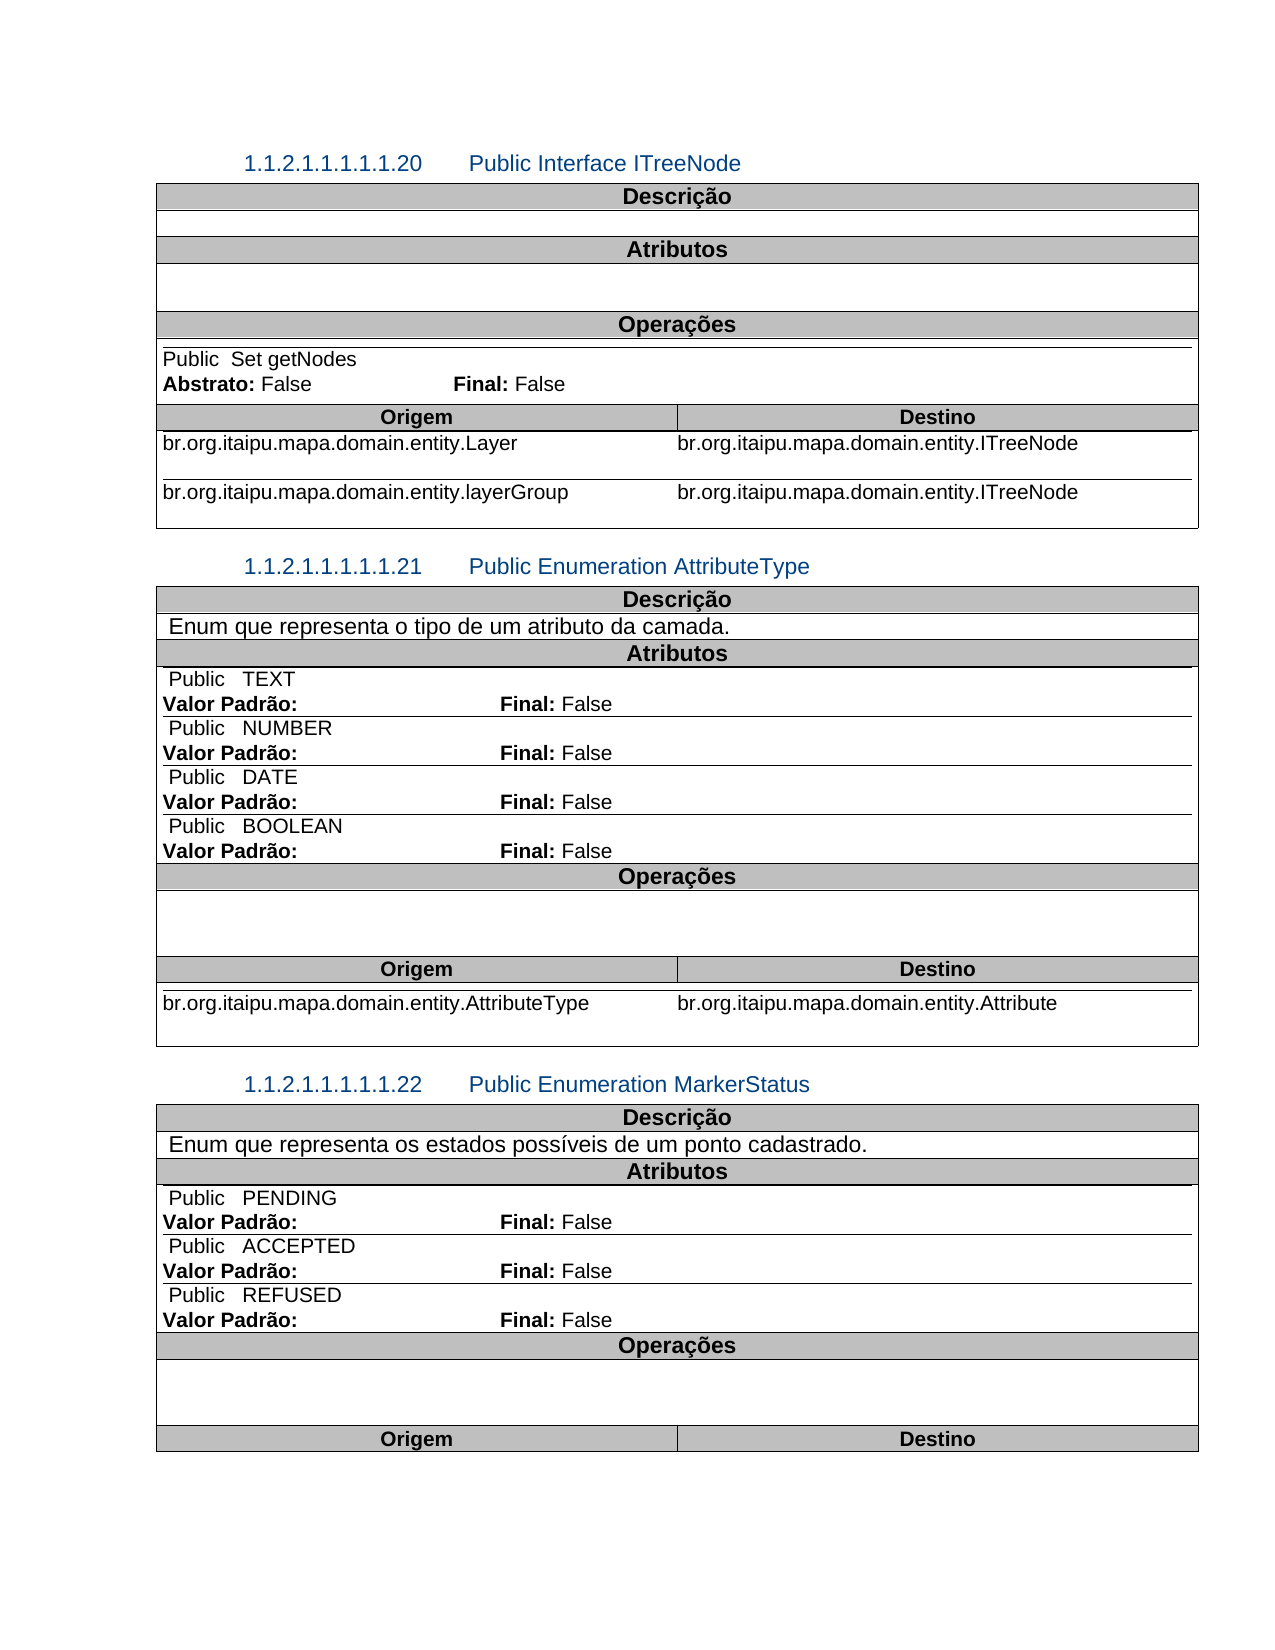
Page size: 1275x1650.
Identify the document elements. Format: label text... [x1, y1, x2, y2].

table_header br.org.itaipu.mapa.domain.entity.AttributeType [163, 991, 677, 1038]
subtitle Public Enumeration MarkerStatus [244, 1071, 1125, 1097]
table_cell [1192, 1185, 1198, 1332]
table_cell Origem [157, 957, 677, 982]
table_cell Atributos [157, 237, 1198, 263]
table_cell Enum que representa os estados possíveis de um ponto cadastrado. [157, 1132, 1198, 1157]
table_cell Atributos [157, 640, 1198, 666]
table_header br.org.itaipu.mapa.domain.entity.ITreeNode [677, 432, 1192, 479]
table_cell [725, 1235, 1192, 1283]
table_cell Final: False [500, 789, 725, 814]
table_cell Final: False [500, 838, 725, 863]
table_cell Valor Padrão: [163, 1258, 500, 1283]
table_cell Public DATE [163, 766, 725, 789]
table_cell [725, 717, 1192, 765]
table_cell br.org.itaipu.mapa.domain.entity.layerGroup [163, 480, 677, 527]
table_cell Final: False [500, 1258, 725, 1283]
table_cell Public ACCEPTED [163, 1235, 725, 1258]
table_cell Operações [157, 1333, 1198, 1359]
table_header Public TEXT [163, 668, 725, 691]
table_cell [157, 1360, 1198, 1425]
table_cell Public BOOLEAN [163, 815, 725, 838]
table_cell [157, 983, 1198, 1046]
table_header Descrição [157, 184, 1198, 209]
table_cell Destino [678, 957, 1198, 982]
table_cell [157, 339, 1198, 404]
subtitle Public Enumeration AttributeType [244, 553, 1125, 579]
table_header [725, 668, 1192, 716]
table_cell Final: False [500, 691, 725, 716]
table_cell [725, 766, 1192, 814]
table_cell Destino [678, 405, 1198, 430]
table_cell Valor Padrão: [163, 1209, 500, 1234]
table_cell [157, 431, 163, 527]
table_cell Enum que representa o tipo de um atributo da camada. [157, 614, 1198, 639]
table_cell [157, 667, 163, 863]
table_cell Destino [678, 1426, 1198, 1451]
table_cell Public NUMBER [163, 717, 725, 740]
table_cell [1192, 431, 1198, 527]
table_cell Valor Padrão: [163, 838, 500, 863]
table_cell [157, 891, 1198, 956]
table_cell Operações [157, 312, 1198, 337]
table_header br.org.itaipu.mapa.domain.entity.Attribute [677, 991, 1192, 1038]
table_cell Final: False [500, 740, 725, 765]
table_cell Valor Padrão: [163, 789, 500, 814]
table_cell Abstrato: False [163, 371, 453, 395]
table_cell Final: False [453, 371, 716, 395]
table_header [725, 1186, 1192, 1234]
table_header Descrição [157, 1105, 1198, 1131]
table_cell [725, 1284, 1192, 1332]
table_header br.org.itaipu.mapa.domain.entity.Layer [163, 432, 677, 479]
table_header Public PENDING [163, 1186, 725, 1209]
table_header Public Set getNodes [163, 348, 716, 371]
table_cell [157, 1185, 163, 1332]
table_cell Valor Padrão: [163, 740, 500, 765]
table_cell br.org.itaipu.mapa.domain.entity.ITreeNode [677, 480, 1192, 527]
table_cell Operações [157, 864, 1198, 889]
table_cell Final: False [500, 1209, 725, 1234]
table_cell [725, 815, 1192, 863]
table_cell Valor Padrão: [163, 1307, 500, 1332]
table_cell Origem [157, 405, 677, 430]
subtitle Public Interface ITreeNode [244, 150, 1125, 176]
table_cell [157, 211, 1198, 236]
table_cell [157, 264, 1198, 311]
table_cell Public REFUSED [163, 1284, 725, 1307]
table_cell [1192, 667, 1198, 863]
table_header [716, 348, 1192, 395]
table_header Descrição [157, 587, 1198, 612]
table_cell Atributos [157, 1159, 1198, 1184]
table_cell Valor Padrão: [163, 691, 500, 716]
table_cell Final: False [500, 1307, 725, 1332]
table_cell Origem [157, 1426, 677, 1451]
